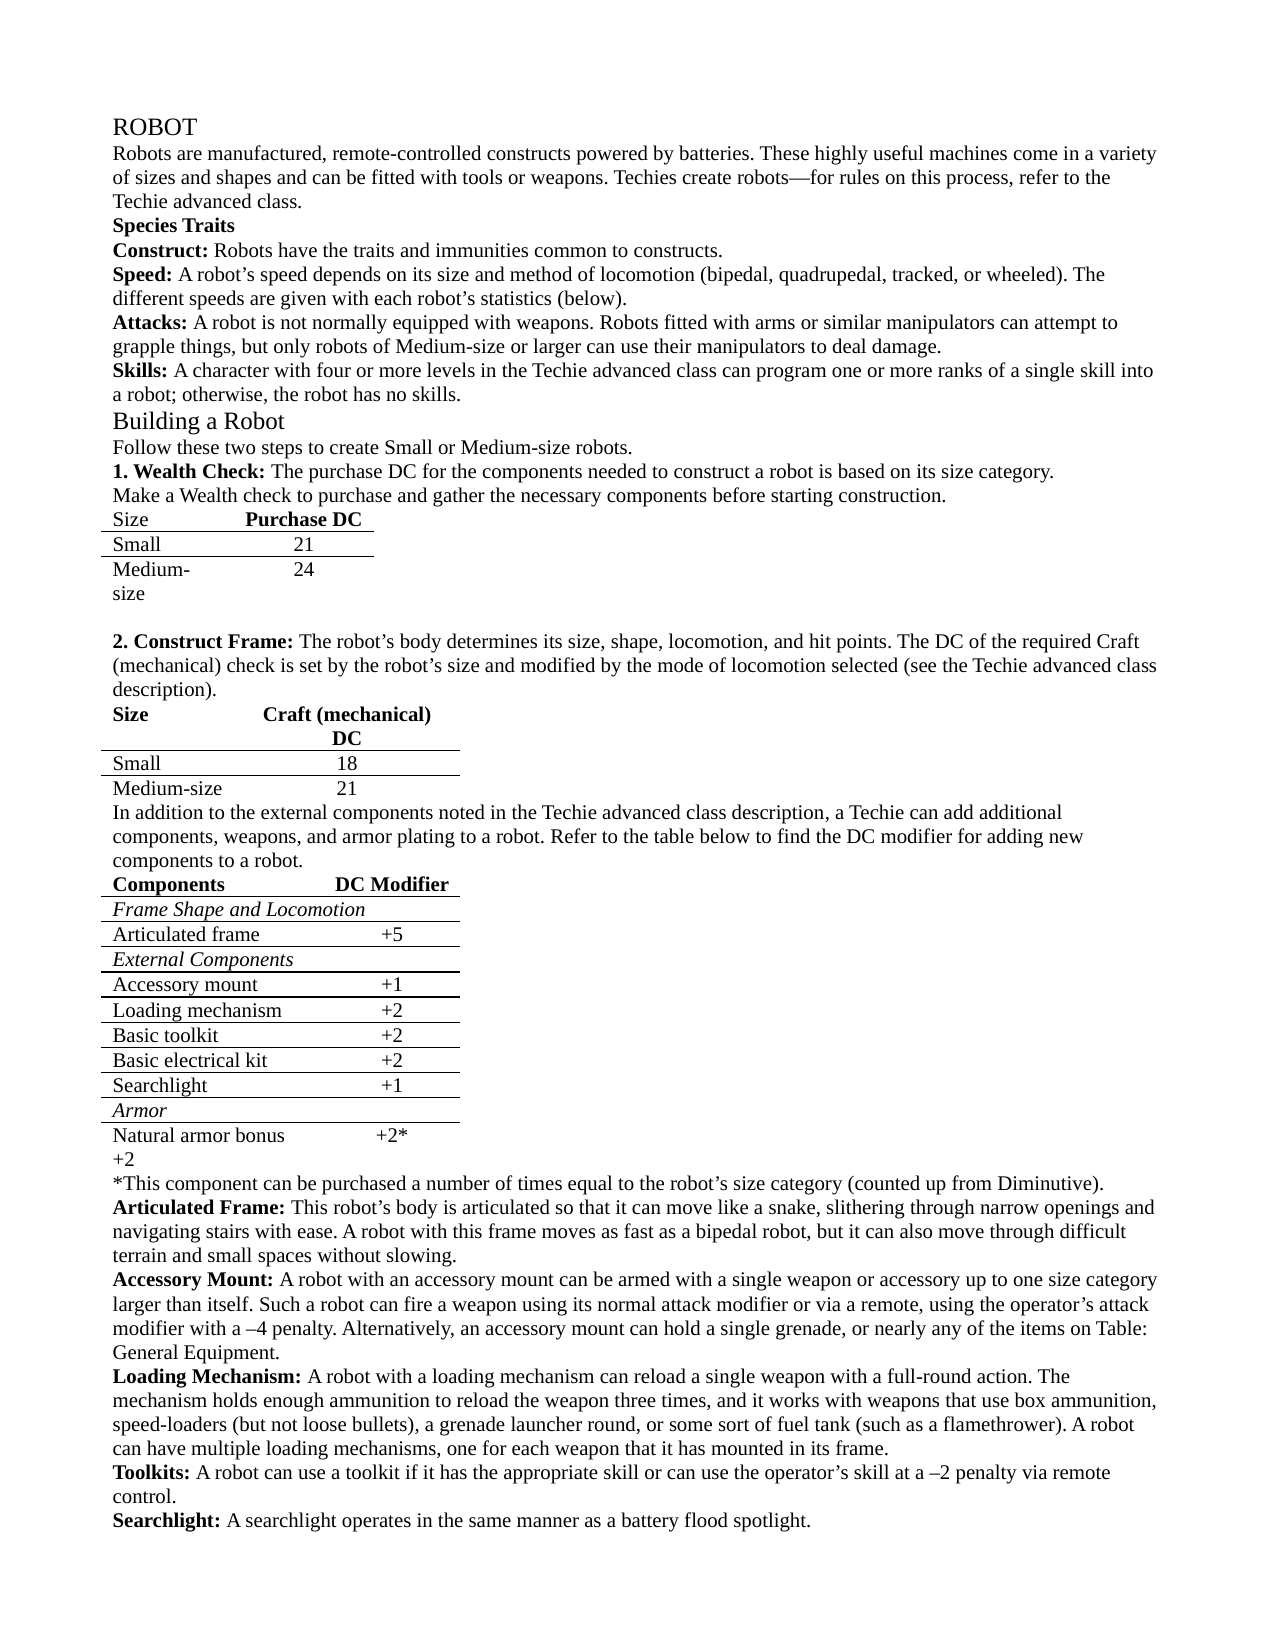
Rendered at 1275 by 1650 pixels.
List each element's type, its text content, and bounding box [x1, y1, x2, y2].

table_cell Articulated frame [101, 922, 323, 946]
table_header Purchase DC [234, 507, 374, 531]
text Toolkits: A robot can use a toolkit if it has the appropriate skill or can use the operator’s skill at a –2 penalty via remote control. [112, 1460, 1162, 1508]
table_header Craft (mechanical) DC [234, 701, 460, 749]
text Speed: A robot’s speed depends on its size and method of locomotion (bipedal, quadrupedal, tracked, or wheeled). The different speeds are given with each robot’s statistics (below). [112, 262, 1162, 310]
table_cell Searchlight [101, 1073, 323, 1097]
table_cell +2 [324, 998, 460, 1022]
table_cell Medium-size [101, 776, 234, 800]
table_cell Small [101, 751, 234, 775]
text Robots are manufactured, remote-controlled constructs powered by batteries. These highly useful machines come in a variety of sizes and shapes and can be fitted with tools or weapons. Techies create robots—for rules on this process, refer to the Techie advanced class. [112, 141, 1162, 213]
table_cell Basic toolkit [101, 1023, 323, 1047]
table_cell Frame Shape and Locomotion [101, 897, 460, 921]
table_cell Natural armor bonus +2 [101, 1123, 323, 1171]
table_cell +1 [324, 1073, 460, 1097]
table_header DC Modifier [324, 872, 460, 896]
text *This component can be purchased a number of times equal to the robot’s size category (counted up from Diminutive). [112, 1171, 1162, 1195]
text components to a robot. [112, 848, 1162, 872]
table_cell Small [101, 532, 234, 556]
text Follow these two steps to create Small or Medium-size robots. [112, 435, 1162, 459]
text Accessory Mount: A robot with an accessory mount can be armed with a single weapon or accessory up to one size category larger than itself. Such a robot can fire a weapon using its normal attack modifier or via a remote, using the operator’s attack modifier with a –4 penalty. Alternatively, an accessory mount can hold a single grenade, or nearly any of the items on Table: General Equipment. [112, 1267, 1162, 1364]
text In addition to the external components noted in the Techie advanced class description, a Techie can add additional components, weapons, and armor plating to a robot. Refer to the table below to find the DC modifier for adding new [112, 800, 1162, 848]
table_cell 21 [234, 532, 374, 556]
subtitle Species Traits [112, 213, 1162, 237]
table_cell 18 [234, 751, 460, 775]
table_cell 21 [234, 776, 460, 800]
table_cell Loading mechanism [101, 998, 323, 1022]
text Make a Wealth check to purchase and gather the necessary components before starting construction. [112, 483, 1162, 507]
table_cell +2* [324, 1123, 460, 1171]
table_cell Armor [101, 1098, 460, 1122]
text Loading Mechanism: A robot with a loading mechanism can reload a single weapon with a full-round action. The mechanism holds enough ammunition to reload the weapon three times, and it works with weapons that use box ammunition, speed-loaders (but not loose bullets), a grenade launcher round, or some sort of fuel tank (such as a flamethrower). A robot can have multiple loading mechanisms, one for each weapon that it has mounted in its frame. [112, 1364, 1162, 1460]
text Skills: A character with four or more levels in the Techie advanced class can program one or more ranks of a single skill into a robot; otherwise, the robot has no skills. [112, 358, 1162, 406]
table_cell Medium-size [101, 557, 234, 605]
table_cell +5 [324, 922, 460, 946]
text Attacks: A robot is not normally equipped with weapons. Robots fitted with arms or similar manipulators can attempt to grapple things, but only robots of Medium-size or larger can use their manipulators to deal damage. [112, 310, 1162, 358]
table_header Size [101, 701, 234, 749]
text Articulated Frame: This robot’s body is articulated so that it can move like a snake, slithering through narrow openings and navigating stairs with ease. A robot with this frame moves as fast as a bipedal robot, but it can also move through difficult terrain and small spaces without slowing. [112, 1195, 1162, 1267]
table_cell Accessory mount [101, 973, 323, 996]
text Construct: Robots have the traits and immunities common to constructs. [112, 237, 1162, 262]
table_header Components [101, 872, 323, 896]
subtitle Building a Robot [112, 406, 1162, 435]
table_cell External Components [101, 947, 460, 971]
subtitle ROBOT [112, 112, 1162, 141]
text Searchlight: A searchlight operates in the same manner as a battery flood spotlight. [112, 1508, 1162, 1532]
table_cell 24 [234, 557, 374, 605]
text 1. Wealth Check: The purchase DC for the components needed to construct a robot is based on its size category. [112, 459, 1162, 483]
table_cell Basic electrical kit [101, 1048, 323, 1072]
table_cell +2 [324, 1023, 460, 1047]
table_header Size [101, 507, 234, 531]
table_cell +1 [324, 973, 460, 996]
text 2. Construct Frame: The robot’s body determines its size, shape, locomotion, and hit points. The DC of the required Craft (mechanical) check is set by the robot’s size and modified by the mode of locomotion selected (see the Techie advanced class description). [112, 629, 1162, 701]
table_cell +2 [324, 1048, 460, 1072]
